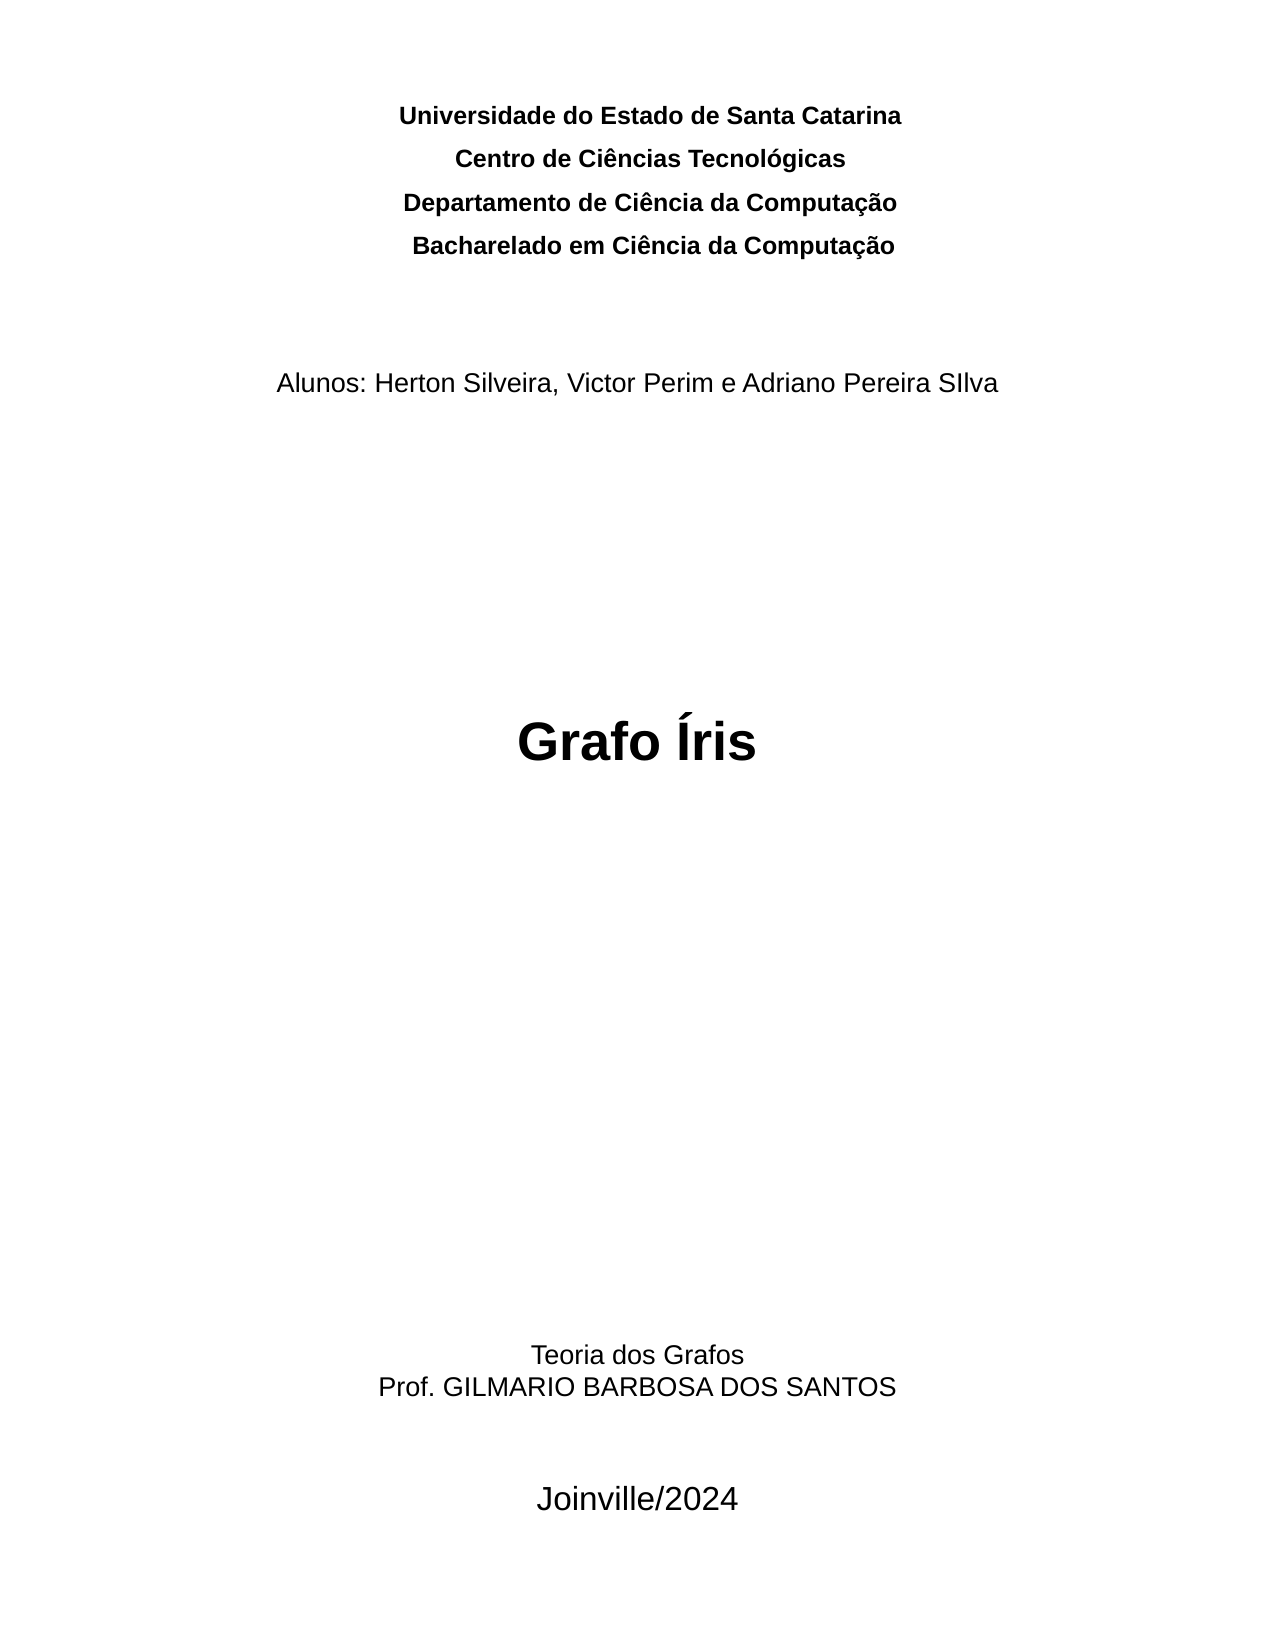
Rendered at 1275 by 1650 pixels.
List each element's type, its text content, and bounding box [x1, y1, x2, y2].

text Grafo Íris [118, 710, 1157, 772]
text Teoria dos Grafos [118, 1339, 1157, 1371]
text Joinville/2024 [118, 1479, 1157, 1517]
text Alunos: Herton Silveira, Victor Perim e Adriano Pereira SIlva [118, 367, 1157, 398]
text Prof. GILMARIO BARBOSA DOS SANTOS [118, 1371, 1157, 1402]
